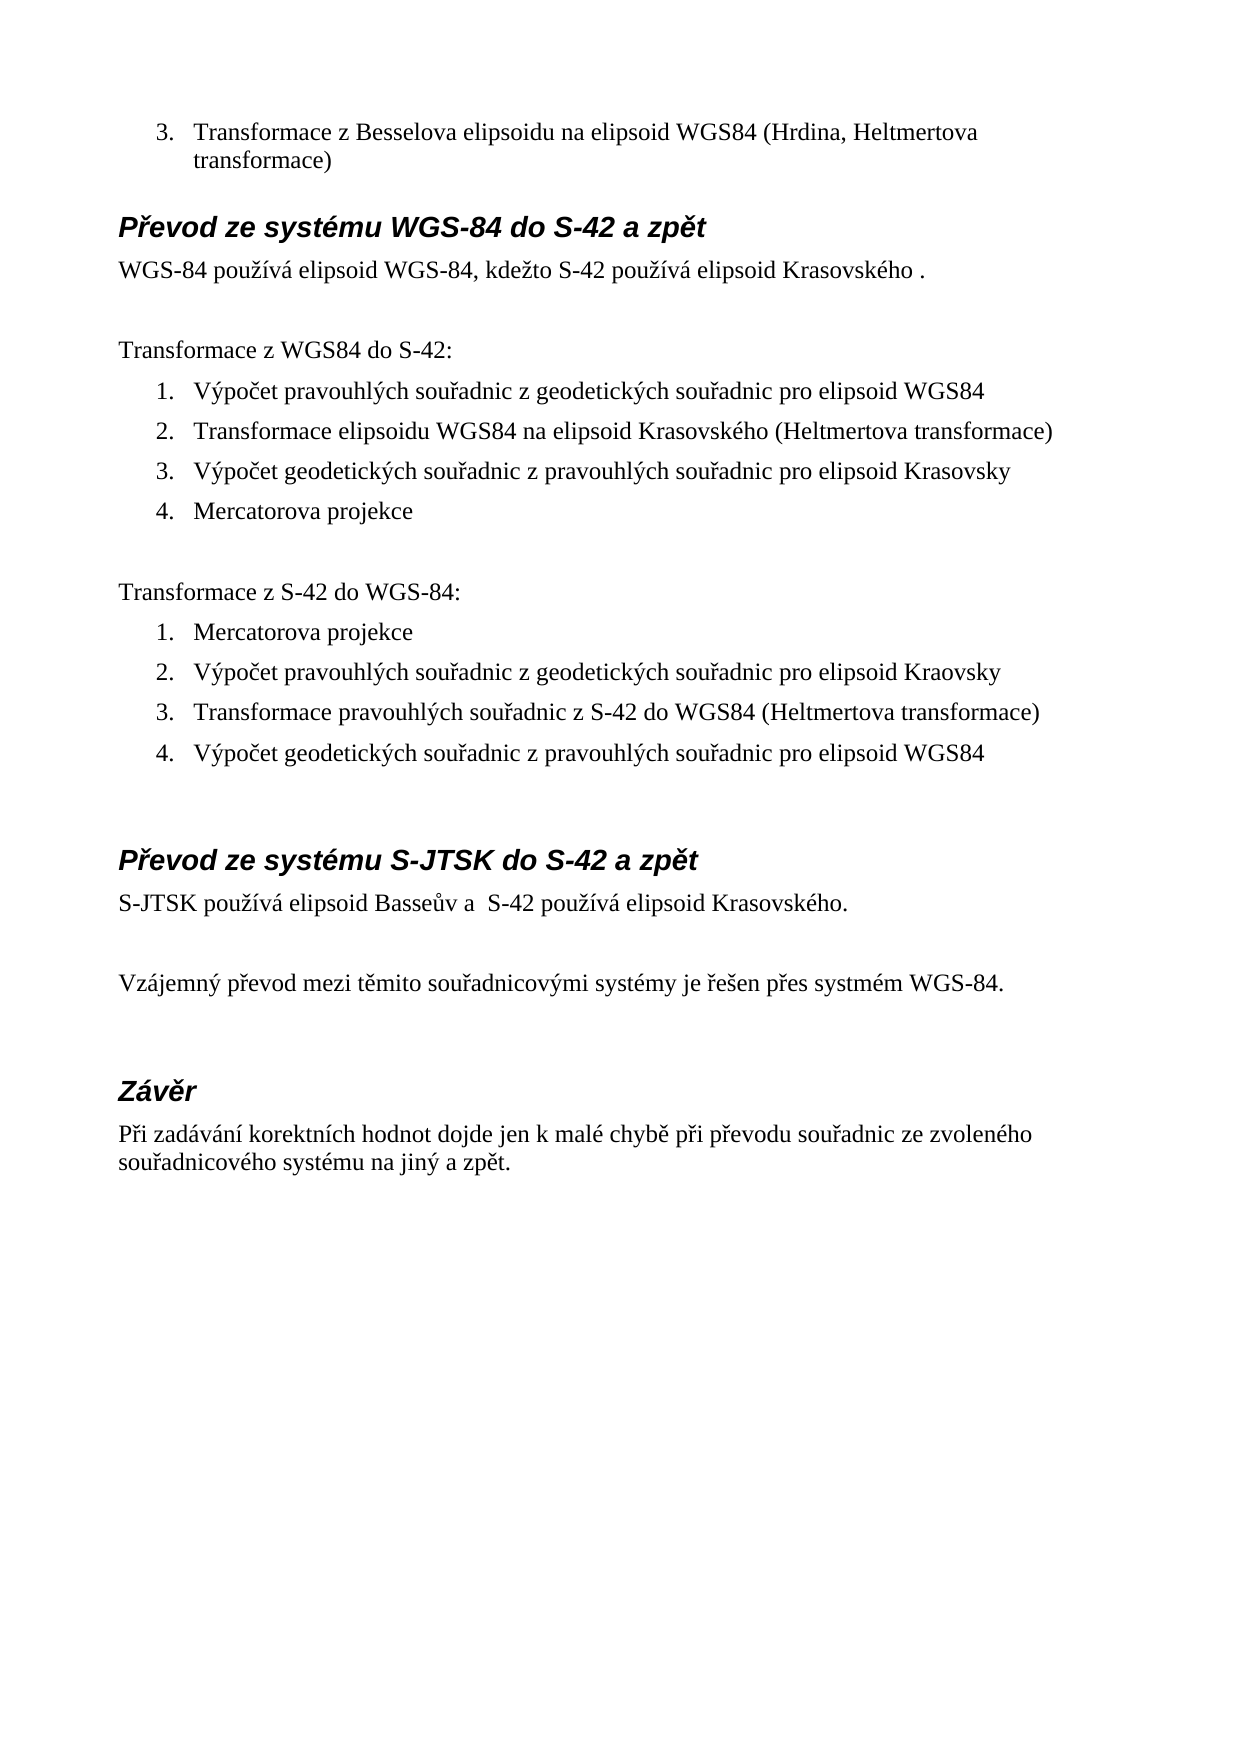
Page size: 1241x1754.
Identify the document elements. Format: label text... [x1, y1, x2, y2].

list Mercatorova projekce [156, 497, 1122, 525]
list Transformace pravouhlých souřadnic z S-42 do WGS84 (Heltmertova transformace) [156, 698, 1122, 726]
text Vzájemný převod mezi těmito souřadnicovými systémy je řešen přes systmém WGS-84. [118, 969, 1122, 997]
subtitle Převod ze systému WGS-84 do S-42 a zpět [118, 211, 1122, 244]
list Výpočet pravouhlých souřadnic z geodetických souřadnic pro elipsoid WGS84 [156, 377, 1122, 404]
subtitle Převod ze systému S-JTSK do S-42 a zpět [118, 844, 1122, 877]
text Transformace z S-42 do WGS-84: [118, 578, 1122, 606]
list Výpočet geodetických souřadnic z pravouhlých souřadnic pro elipsoid Krasovsky [156, 457, 1122, 485]
list Transformace z Besselova elipsoidu na elipsoid WGS84 (Hrdina, Heltmertova transformace) [156, 118, 1122, 173]
text WGS-84 používá elipsoid WGS-84, kdežto S-42 používá elipsoid Krasovského . [118, 256, 1122, 284]
text S-JTSK používá elipsoid Basseův a S-42 používá elipsoid Krasovského. [118, 889, 1122, 917]
list Mercatorova projekce [156, 618, 1122, 646]
list Transformace elipsoidu WGS84 na elipsoid Krasovského (Heltmertova transformace) [156, 417, 1122, 445]
text Při zadávání korektních hodnot dojde jen k malé chybě při převodu souřadnic ze zvoleného souřadnicového systému na jiný a zpět. [118, 1120, 1122, 1176]
list Výpočet pravouhlých souřadnic z geodetických souřadnic pro elipsoid Kraovsky [156, 658, 1122, 686]
subtitle Závěr [118, 1075, 1122, 1108]
text Transformace z WGS84 do S-42: [118, 337, 1122, 364]
list Výpočet geodetických souřadnic z pravouhlých souřadnic pro elipsoid WGS84 [156, 739, 1122, 766]
